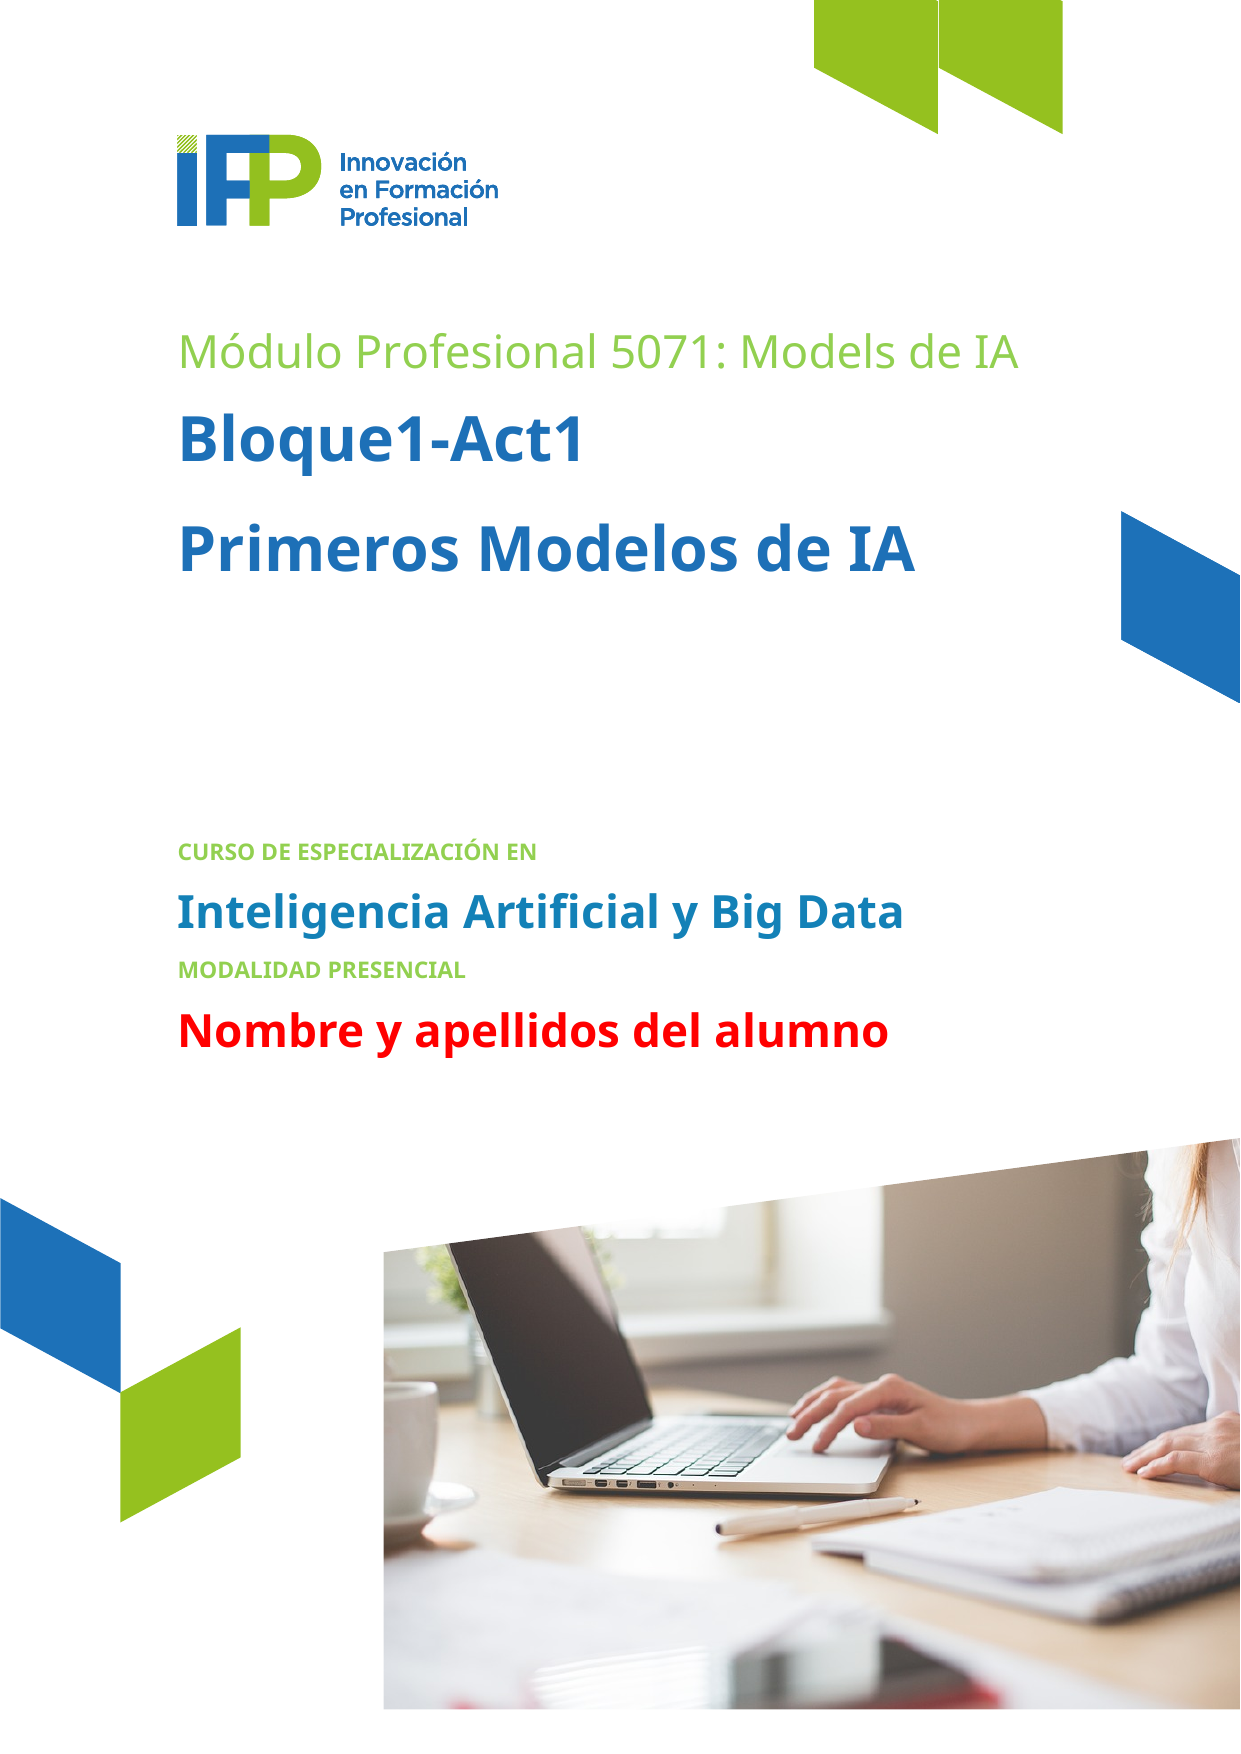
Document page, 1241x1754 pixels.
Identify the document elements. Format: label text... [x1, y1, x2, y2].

text Nombre y apellidos del alumno [177, 998, 1063, 1061]
text Módulo Profesional 5071: Models de IA Bloque1-Act1 [177, 319, 1063, 480]
picture [383, 1138, 1241, 1710]
text Primeros Modelos de IA [177, 505, 1063, 590]
text Inteligencia Artificial y Big Data [177, 879, 1063, 942]
text CURSO DE ESPECIALIZACIÓN EN [177, 836, 1063, 867]
text MODALIDAD PRESENCIAL [177, 954, 1063, 986]
